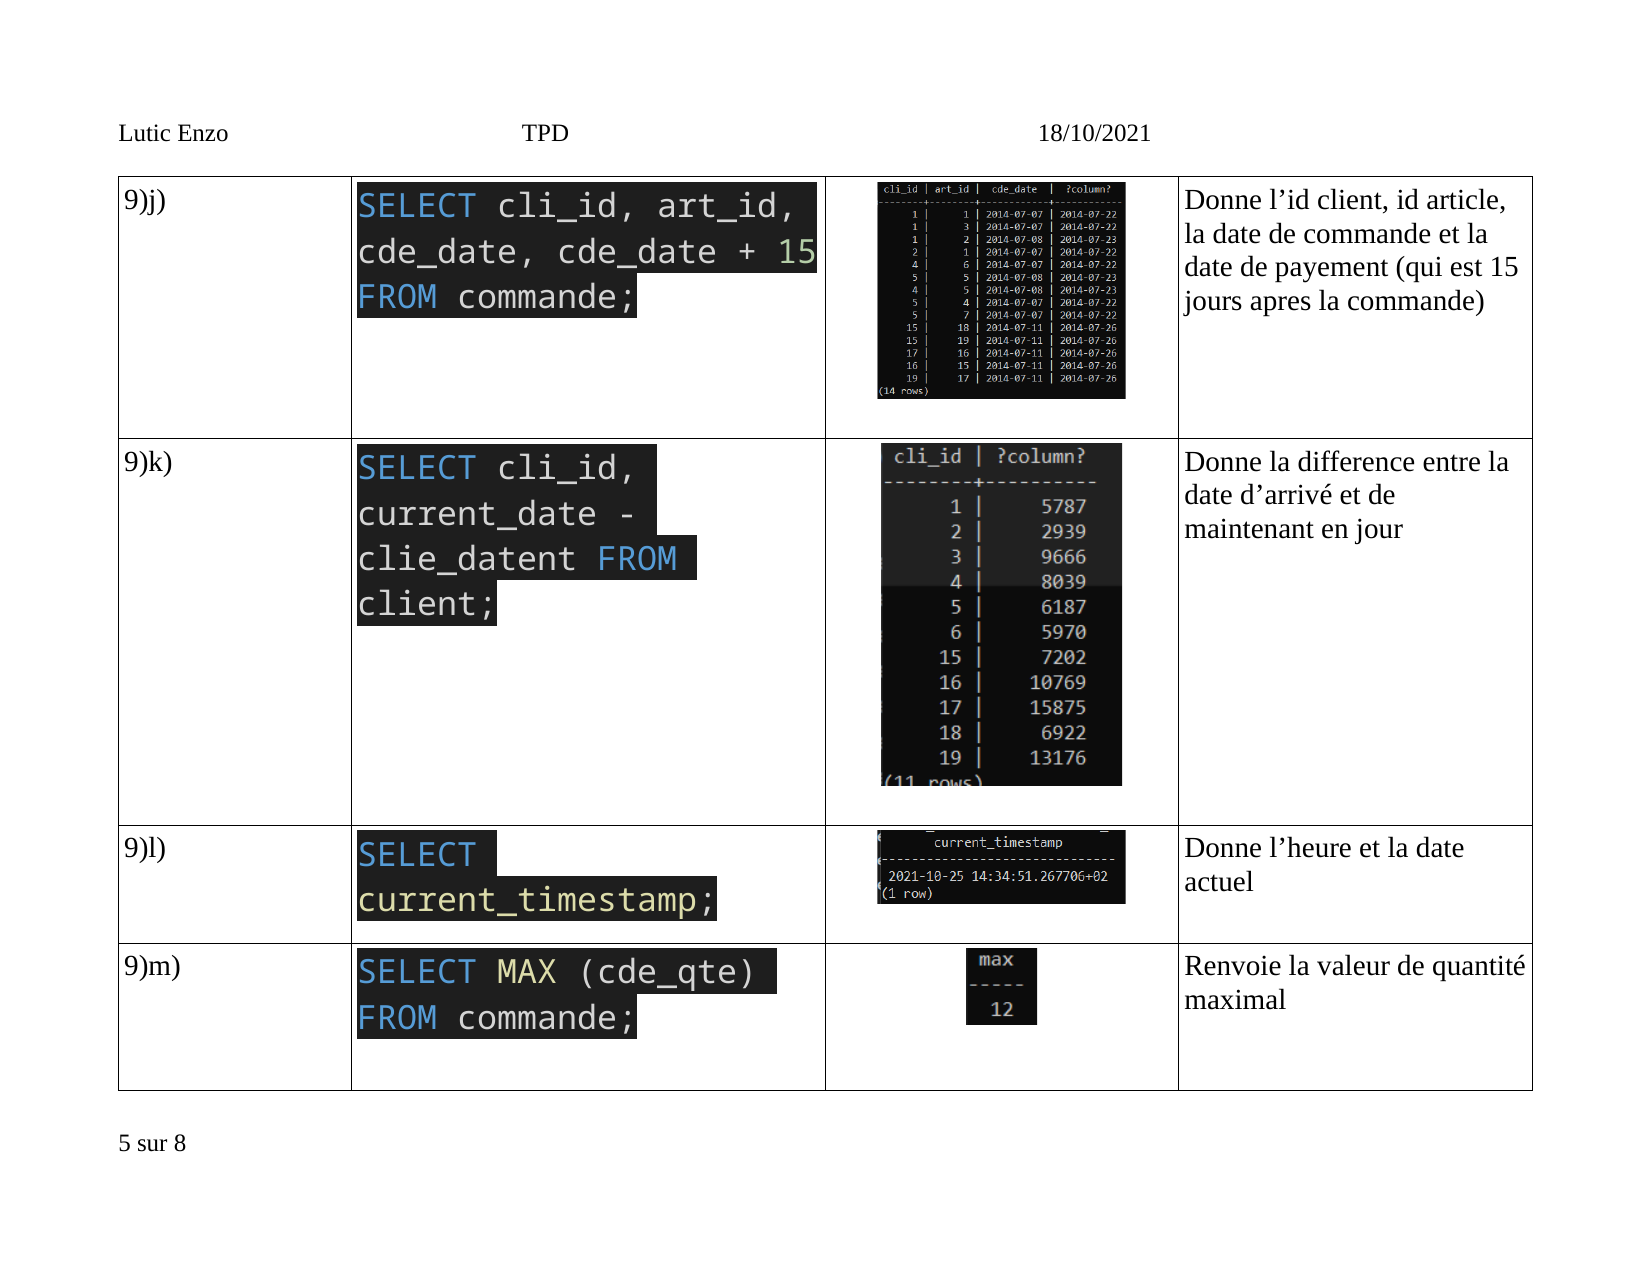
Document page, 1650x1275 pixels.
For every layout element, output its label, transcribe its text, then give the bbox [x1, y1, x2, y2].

table_cell [826, 177, 1178, 438]
picture [877, 830, 1126, 904]
table_cell SELECT cli_id, current_date - clie_datent FROM client; [352, 439, 825, 824]
picture [881, 443, 1123, 786]
table_cell 9)j) [119, 177, 351, 438]
table_cell 9)k) [119, 439, 351, 824]
table_cell [826, 439, 1178, 824]
table_cell [826, 944, 1178, 1090]
table_cell 9)l) [119, 826, 351, 942]
table_cell [826, 826, 1178, 942]
table_cell SELECT MAX (cde_qte) FROM commande; [352, 944, 825, 1090]
table_cell 9)m) [119, 944, 351, 1090]
table_cell Donne l’id client, id article, la date de commande et la date de payement (qui est 15 jours apres la commande) [1179, 177, 1532, 438]
table_cell SELECT cli_id, art_id, cde_date, cde_date + 15 FROM commande; [352, 177, 825, 438]
picture [877, 182, 1126, 399]
table_cell Donne la difference entre la date d’arrivé et de maintenant en jour [1179, 439, 1532, 824]
table_cell SELECT current_timestamp; [352, 826, 825, 942]
table_cell Renvoie la valeur de quantité maximal [1179, 944, 1532, 1090]
table_cell Donne l’heure et la date actuel [1179, 826, 1532, 942]
picture [966, 948, 1038, 1025]
